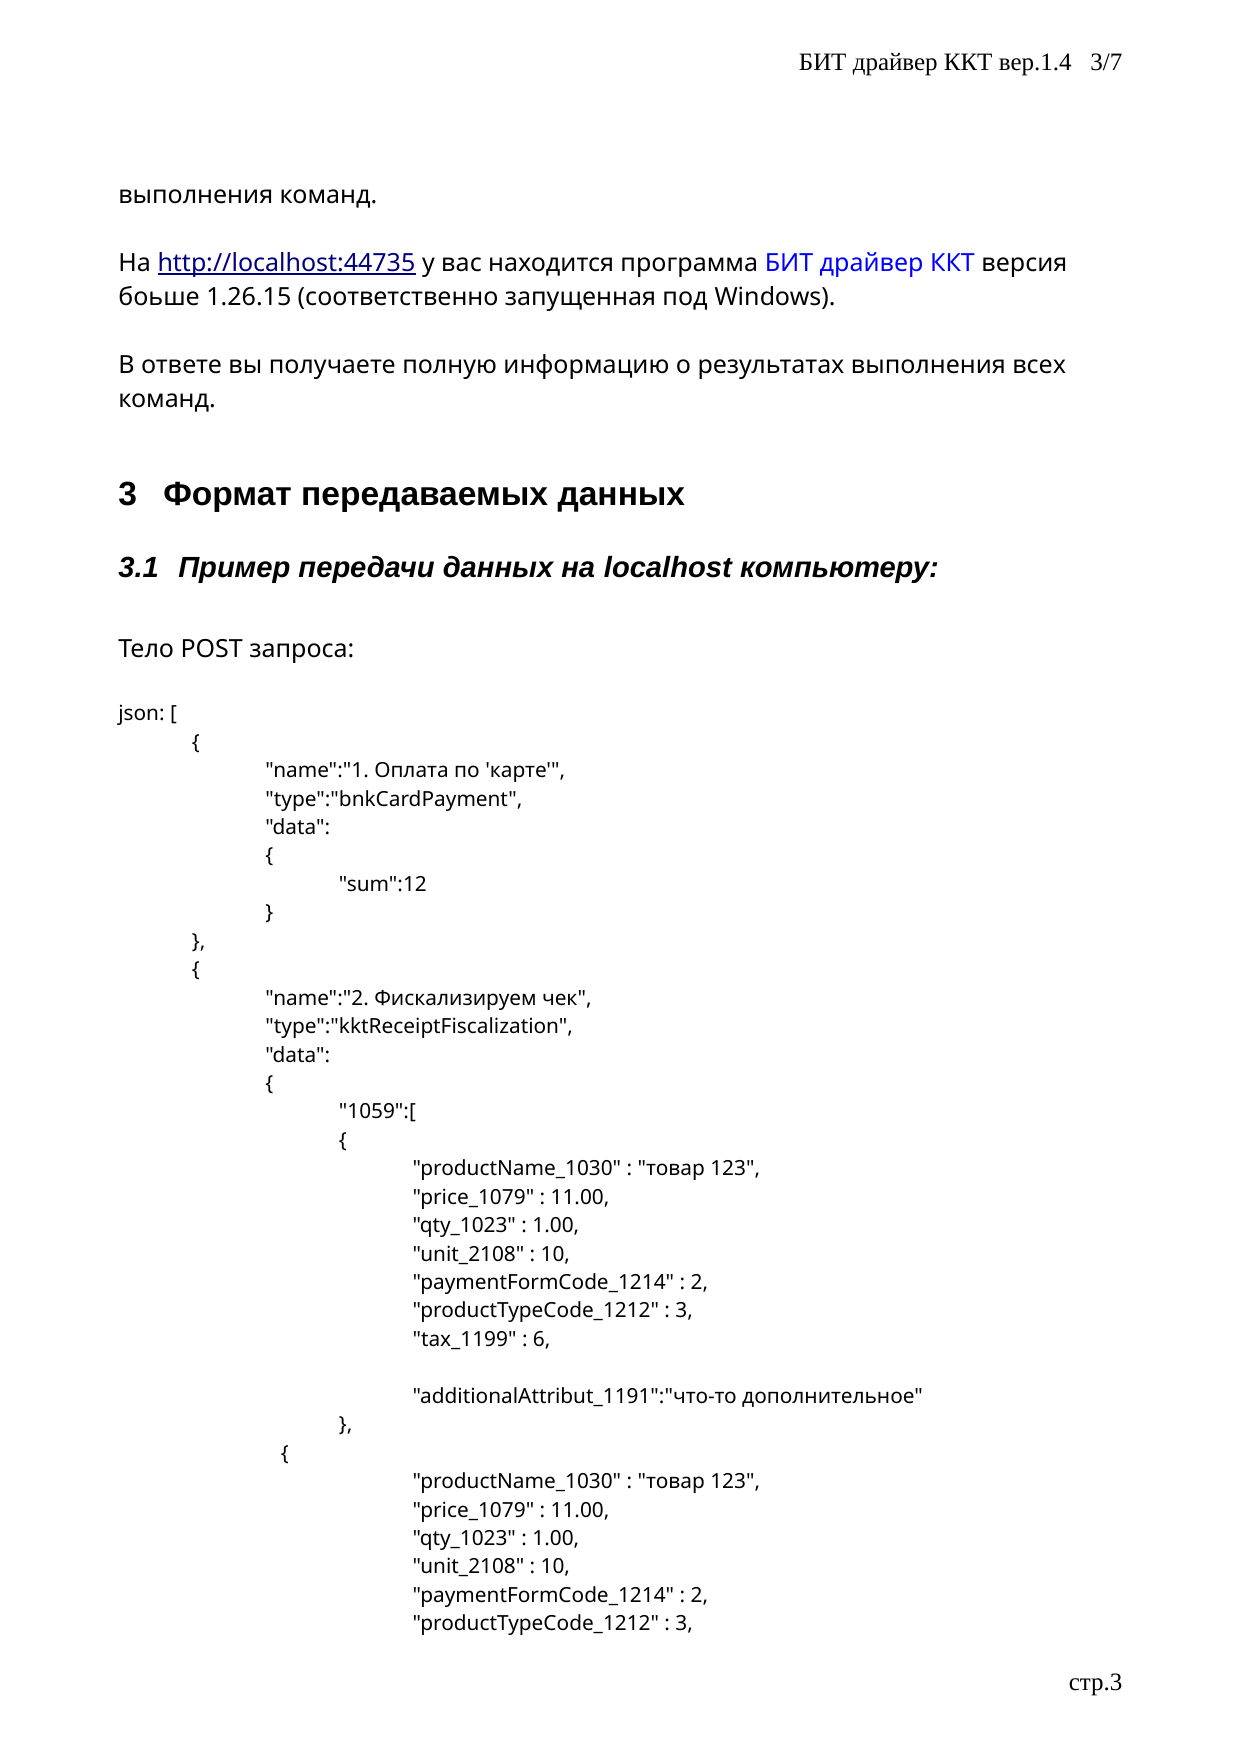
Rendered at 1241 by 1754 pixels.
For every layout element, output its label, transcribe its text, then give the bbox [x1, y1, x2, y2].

text "name":"2. Фискализируем чек", [118, 983, 1122, 1011]
text { [118, 1438, 1122, 1466]
text { [118, 1125, 1122, 1153]
text { [118, 727, 1122, 755]
text "productTypeCode_1212" : 3, [118, 1296, 1122, 1324]
text { [118, 954, 1122, 983]
text "paymentFormCode_1214" : 2, [118, 1267, 1122, 1296]
text "paymentFormCode_1214" : 2, [118, 1580, 1122, 1608]
text { [118, 841, 1122, 869]
text "type":"kktReceiptFiscalization", [118, 1011, 1122, 1040]
text "price_1079" : 11.00, [118, 1495, 1122, 1523]
text "qty_1023" : 1.00, [118, 1210, 1122, 1239]
text "type":"bnkCardPayment", [118, 784, 1122, 812]
subtitle Формат передаваемых данных [118, 474, 1122, 513]
text "price_1079" : 11.00, [118, 1182, 1122, 1210]
text }, [118, 1409, 1122, 1438]
text На http://localhost:44735 у вас находится программа БИТ драйвер ККТ версия боьше 1.26.15 (соответственно запущенная под Windows). [118, 245, 1122, 313]
text "productName_1030" : "товар 123", [118, 1153, 1122, 1182]
text "name":"1. Оплата по 'карте'", [118, 755, 1122, 784]
text { [118, 1068, 1122, 1097]
text "productTypeCode_1212" : 3, [118, 1608, 1122, 1637]
text "tax_1199" : 6, [118, 1324, 1122, 1352]
subtitle Пример передачи данных на localhost компьютеру: [118, 550, 1122, 584]
text "qty_1023" : 1.00, [118, 1523, 1122, 1552]
text Тело POST запроса: [118, 630, 1122, 664]
text "data": [118, 812, 1122, 841]
text json: [ [118, 698, 1122, 727]
text "additionalAttribut_1191":"что-то дополнительное" [118, 1381, 1122, 1409]
text } [118, 897, 1122, 926]
text "1059":[ [118, 1097, 1122, 1125]
text "unit_2108" : 10, [118, 1552, 1122, 1580]
text "productName_1030" : "товар 123", [118, 1466, 1122, 1495]
text "sum":12 [118, 869, 1122, 897]
text выполнения команд. [118, 177, 1122, 211]
text В ответе вы получаете полную информацию о результатах выполнения всех команд. [118, 347, 1122, 415]
text }, [118, 926, 1122, 954]
text "data": [118, 1040, 1122, 1068]
text "unit_2108" : 10, [118, 1239, 1122, 1267]
